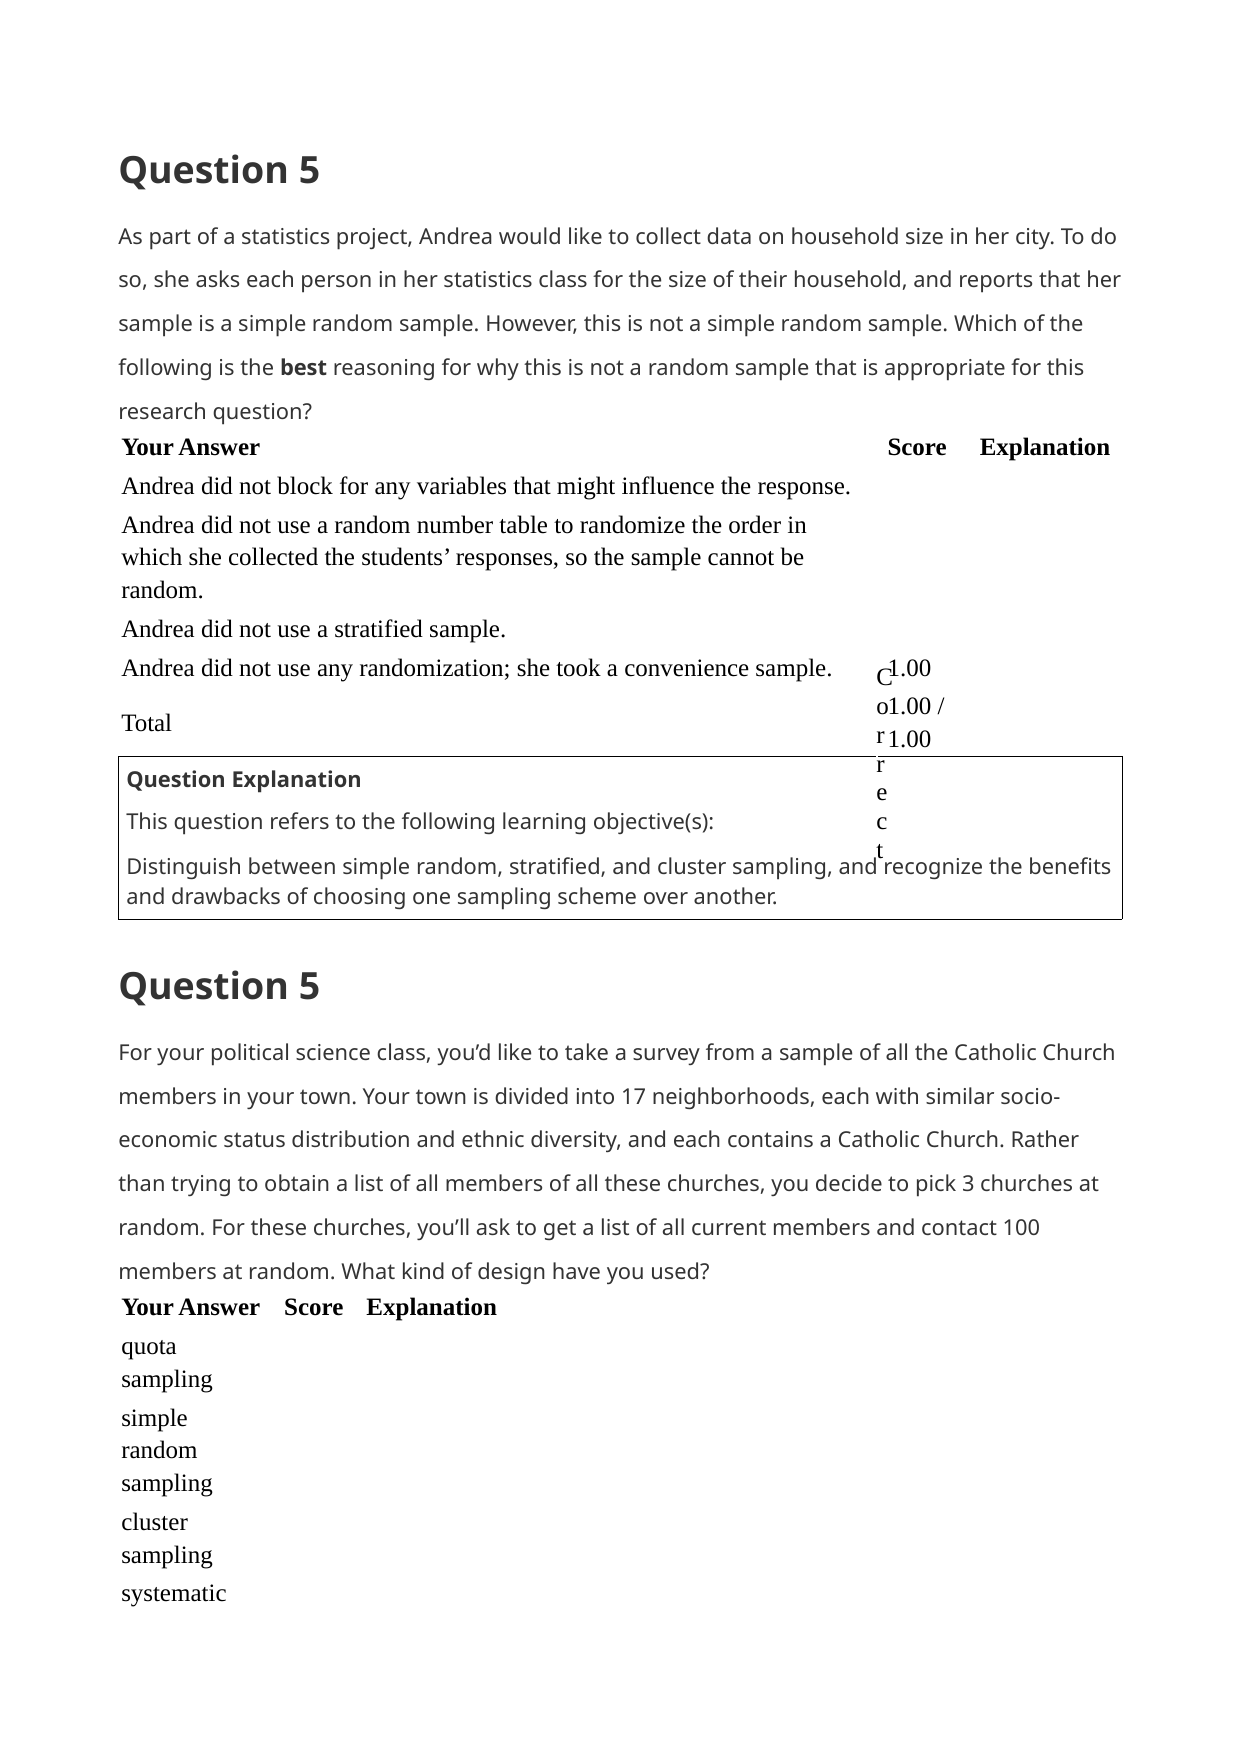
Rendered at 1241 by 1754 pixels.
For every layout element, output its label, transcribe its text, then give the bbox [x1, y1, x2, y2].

text This question refers to the following learning objective(s): [878, 798, 1122, 836]
table_cell 1.00 / 1.00 [884, 684, 977, 756]
table_cell [281, 1396, 363, 1500]
table_cell [977, 464, 1122, 503]
table_cell [873, 663, 884, 742]
table_header [270, 1286, 281, 1324]
table_header [873, 425, 884, 464]
table_cell [270, 1571, 281, 1610]
table_cell [270, 1324, 281, 1396]
table_cell 1.00 [884, 646, 977, 684]
table_cell [281, 1324, 363, 1396]
table_cell [884, 464, 977, 503]
table_cell [270, 1500, 281, 1571]
table_cell [884, 607, 977, 646]
table_cell [363, 1324, 1122, 1396]
table_cell [281, 1500, 363, 1571]
table_header Score [281, 1286, 363, 1324]
table_cell [977, 684, 1122, 756]
table_cell [873, 646, 884, 662]
text Distinguish between simple random, stratified, and cluster sampling, and recognize the benefits and drawbacks of choosing one sampling scheme over another. [119, 843, 1122, 919]
table_cell simple random sampling [118, 1396, 270, 1500]
table_cell [363, 1396, 1122, 1500]
table_cell systematic [118, 1571, 270, 1610]
table_cell [884, 503, 977, 607]
text Question Explanation [878, 757, 1122, 793]
table_cell [880, 670, 884, 684]
text For your political science class, you’d like to take a survey from a sample of all the Catholic Church members in your town. Your town is divided into 17 neighborhoods, each with similar socio-economic status distribution and ethnic diversity, and each contains a Catholic Church. Rather than trying to obtain a list of all members of all these churches, you decide to pick 3 churches at random. For these churches, you’ll ask to get a list of all current members and contact 100 members at random. What kind of design have you used? [118, 1023, 1122, 1286]
table_header Explanation [977, 425, 1122, 464]
table_header Score [884, 425, 977, 464]
text Question Explanation [119, 757, 876, 793]
table_cell [281, 1571, 363, 1610]
table_cell [977, 646, 1122, 684]
table_cell [873, 503, 884, 607]
table_header Your Answer [118, 1286, 270, 1324]
table_cell Andrea did not block for any variables that might influence the response. [118, 464, 873, 503]
table_cell [977, 503, 1122, 607]
table_cell Andrea did not use any randomization; she took a convenience sample. [118, 646, 873, 684]
table_cell [873, 607, 884, 646]
text As part of a statistics project, Andrea would like to collect data on household size in her city. To do so, she asks each person in her statistics class for the size of their household, and reports that her sample is a simple random sample. However, this is not a simple random sample. Which of the following is the best reasoning for why this is not a random sample that is appropriate for this research question? [118, 207, 1122, 425]
subtitle Question 5 [118, 143, 1122, 194]
subtitle Question 5 [118, 959, 1122, 1011]
table_cell [363, 1571, 1122, 1610]
table_cell Andrea did not use a stratified sample. [118, 607, 873, 646]
table_cell [363, 1500, 1122, 1571]
table_header Your Answer [118, 425, 873, 464]
table_cell [878, 713, 884, 756]
table_cell Total [118, 684, 873, 756]
table_cell [270, 1396, 281, 1500]
table_cell [977, 607, 1122, 646]
table_cell cluster sampling [118, 1500, 270, 1571]
table_cell quota sampling [118, 1324, 270, 1396]
table_cell [878, 684, 884, 713]
table_cell Andrea did not use a random number table to randomize the order in which she collected the students’ responses, so the sample cannot be random. [118, 503, 873, 607]
table_header Explanation [363, 1286, 1122, 1324]
text This question refers to the following learning objective(s): [119, 798, 876, 836]
table_cell [873, 464, 884, 503]
